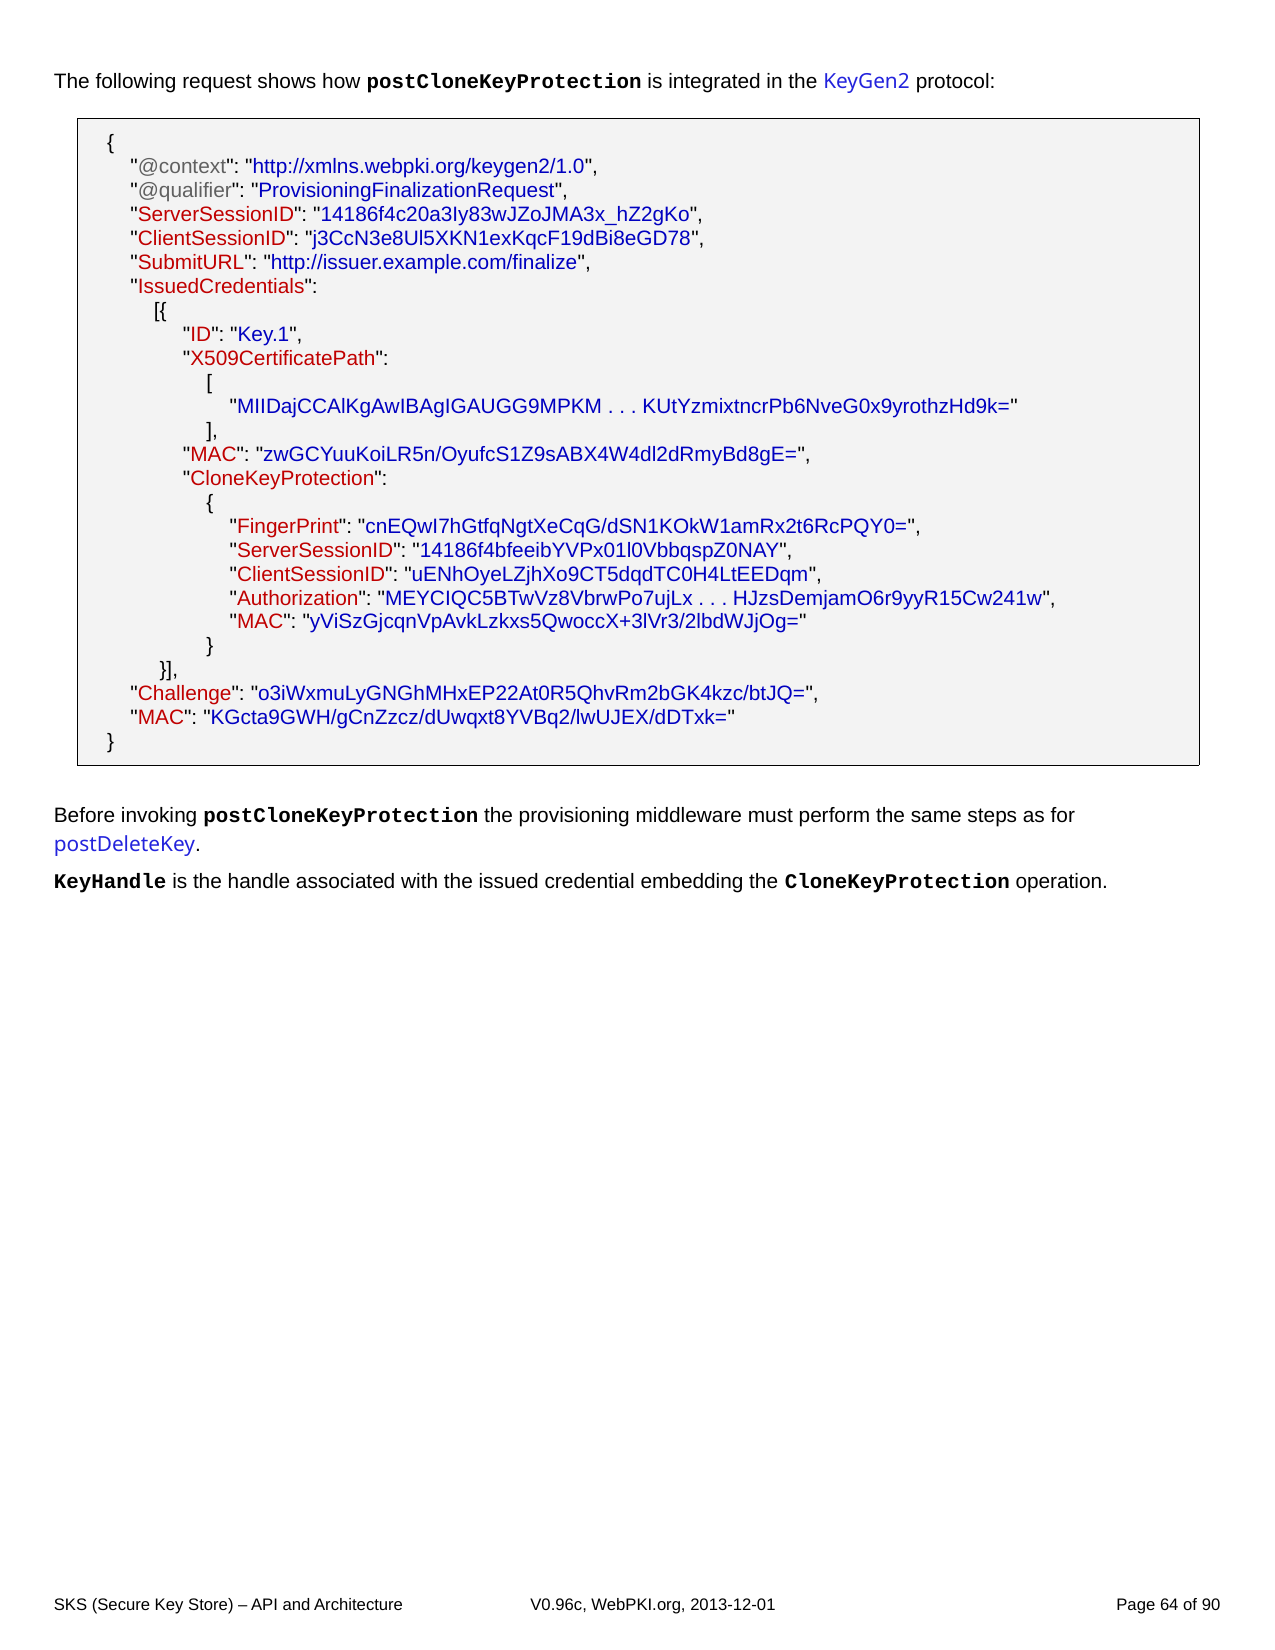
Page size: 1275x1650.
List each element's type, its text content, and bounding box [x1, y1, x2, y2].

text Before invoking postCloneKeyProtection the provisioning middleware must perform the same steps as for postDeleteKey. [54, 801, 1221, 858]
text KeyHandle is the handle associated with the issued credential embedding the CloneKeyProtection operation. [54, 869, 1221, 895]
text The following request shows how postCloneKeyProtection is integrated in the KeyGen2 protocol: [54, 66, 1221, 118]
table_header { "@context": "http://xmlns.webpki.org/keygen2/1.0", "@qualifier": "ProvisioningFinalizationRequest", "ServerSessionID": "14186f4c20a3Iy83wJZoJMA3x_hZ2gKo", "ClientSessionID": "j3CcN3e8Ul5XKN1exKqcF19dBi8eGD78", "SubmitURL": "http://issuer.example.com/finalize", "IssuedCredentials": [{ "ID": "Key.1", "X509CertificatePath": [ "MIIDajCCAlKgAwIBAgIGAUGG9MPKM . . . KUtYzmixtncrPb6NveG0x9yrothzHd9k=" ], "MAC": "zwGCYuuKoiLR5n/OyufcS1Z9sABX4W4dl2dRmyBd8gE=", "CloneKeyProtection": { "FingerPrint": "cnEQwI7hGtfqNgtXeCqG/dSN1KOkW1amRx2t6RcPQY0=", "ServerSessionID": "14186f4bfeeibYVPx01l0VbbqspZ0NAY", "ClientSessionID": "uENhOyeLZjhXo9CT5dqdTC0H4LtEEDqm", "Authorization": "MEYCIQC5BTwVz8VbrwPo7ujLx . . . HJzsDemjamO6r9yyR15Cw241w", "MAC": "yViSzGjcqnVpAvkLzkxs5QwoccX+3lVr3/2lbdWJjOg=" } }], "Challenge": "o3iWxmuLyGNGhMHxEP22At0R5QhvRm2bGK4kzc/btJQ=", "MAC": "KGcta9GWH/gCnZzcz/dUwqxt8YVBq2/lwUJEX/dDTxk=" } [78, 119, 1199, 765]
